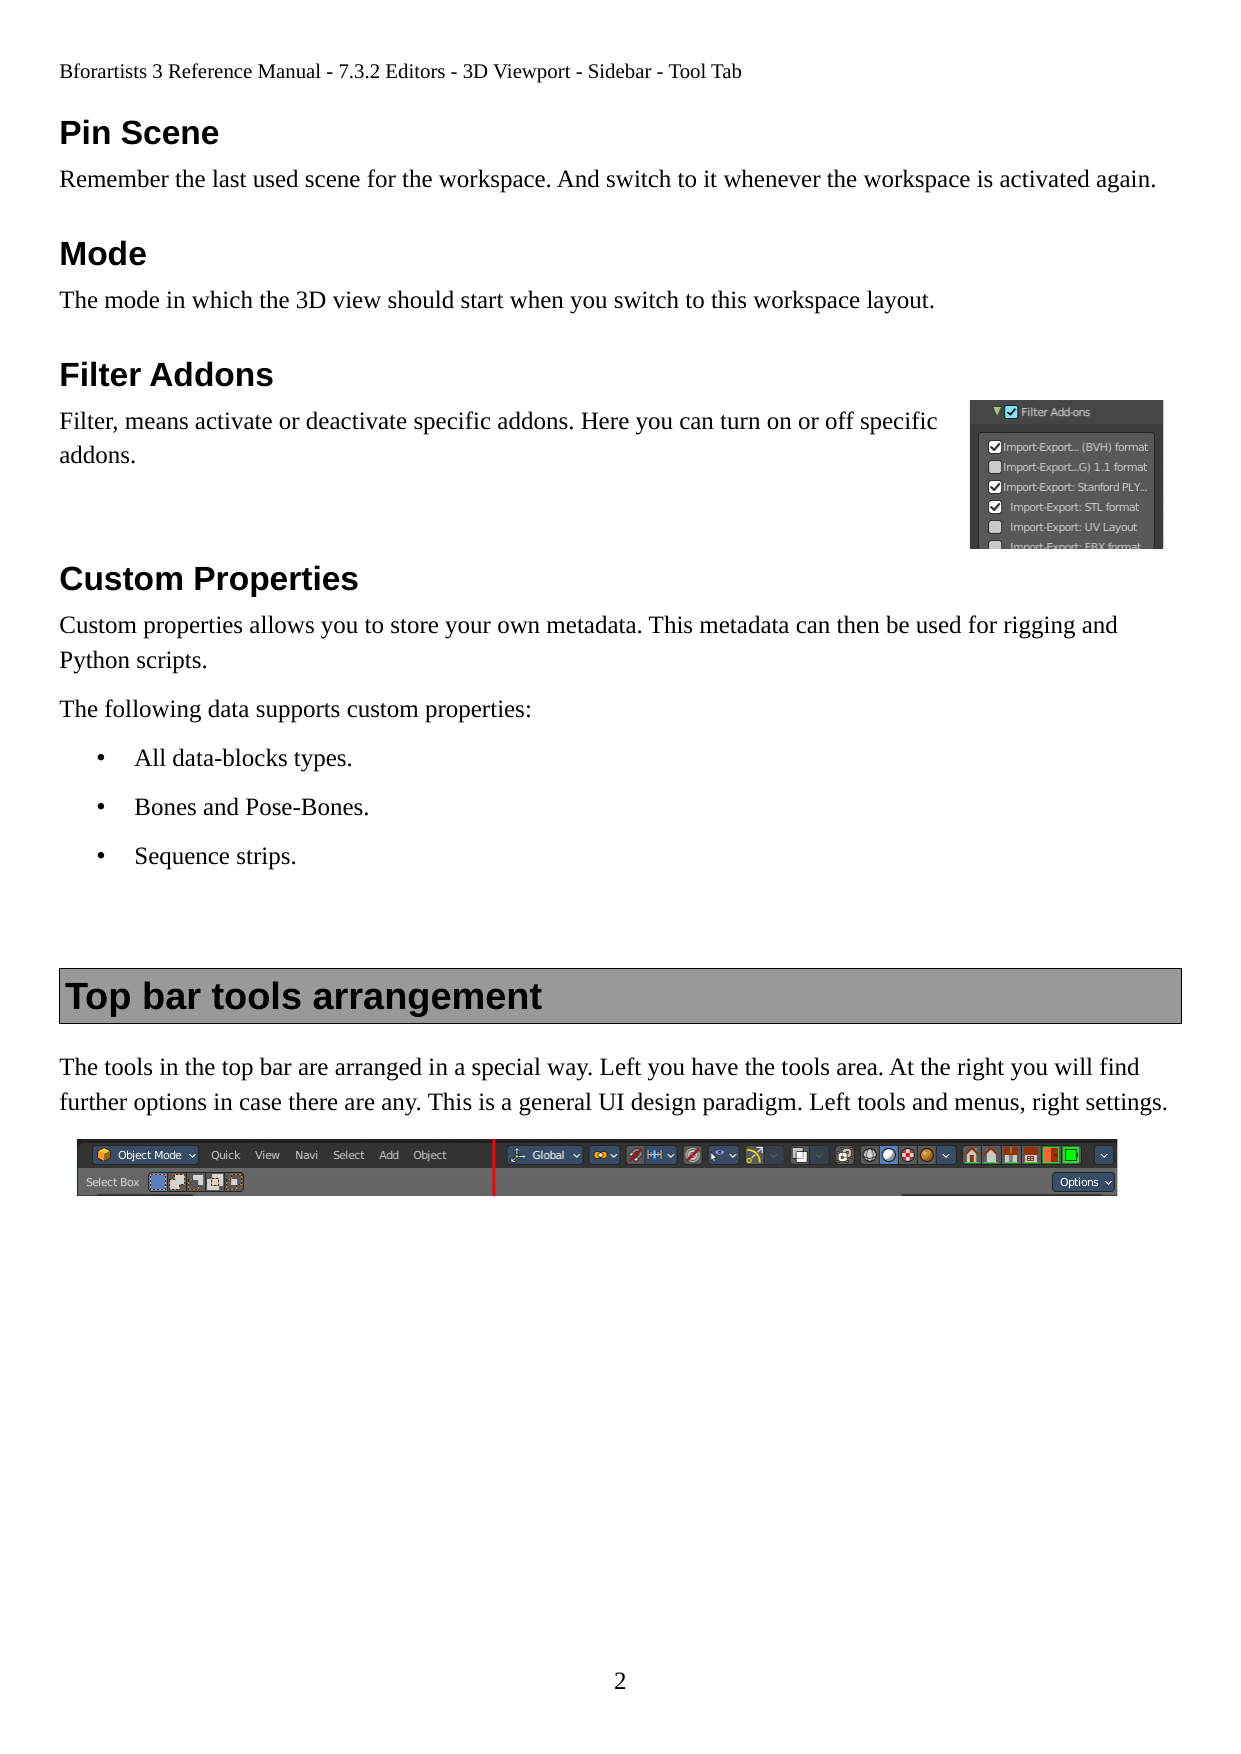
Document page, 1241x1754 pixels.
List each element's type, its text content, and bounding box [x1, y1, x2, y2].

table_header Top bar tools arrangement [60, 969, 1181, 1023]
subtitle Mode [59, 234, 1181, 272]
text The mode in which the 3D view should start when you switch to this workspace layout. [59, 285, 1181, 313]
text The following data supports custom properties: [59, 694, 1181, 723]
subtitle Filter Addons [59, 355, 1181, 393]
list Sequence strips. [97, 841, 1181, 870]
list Bones and Pose-Bones. [97, 792, 1181, 821]
subtitle Pin Scene [59, 113, 1181, 151]
list All data-blocks types. [97, 743, 1181, 772]
picture [969, 400, 1164, 549]
subtitle Custom Properties [59, 559, 1181, 598]
text Custom properties allows you to store your own metadata. This metadata can then be used for rigging and Python scripts. [59, 610, 1181, 674]
text The tools in the top bar are arranged in a special way. Left you have the tools area. At the right you will find further options in case there are any. This is a general UI design paradigm. Left tools and menus, right settings. [59, 1052, 1181, 1115]
text Filter, means activate or deactivate specific addons. Here you can turn on or off specific addons. [59, 406, 969, 469]
picture [76, 1139, 1118, 1196]
text Remember the last used scene for the workspace. And switch to it whenever the workspace is activated again. [59, 164, 1181, 192]
